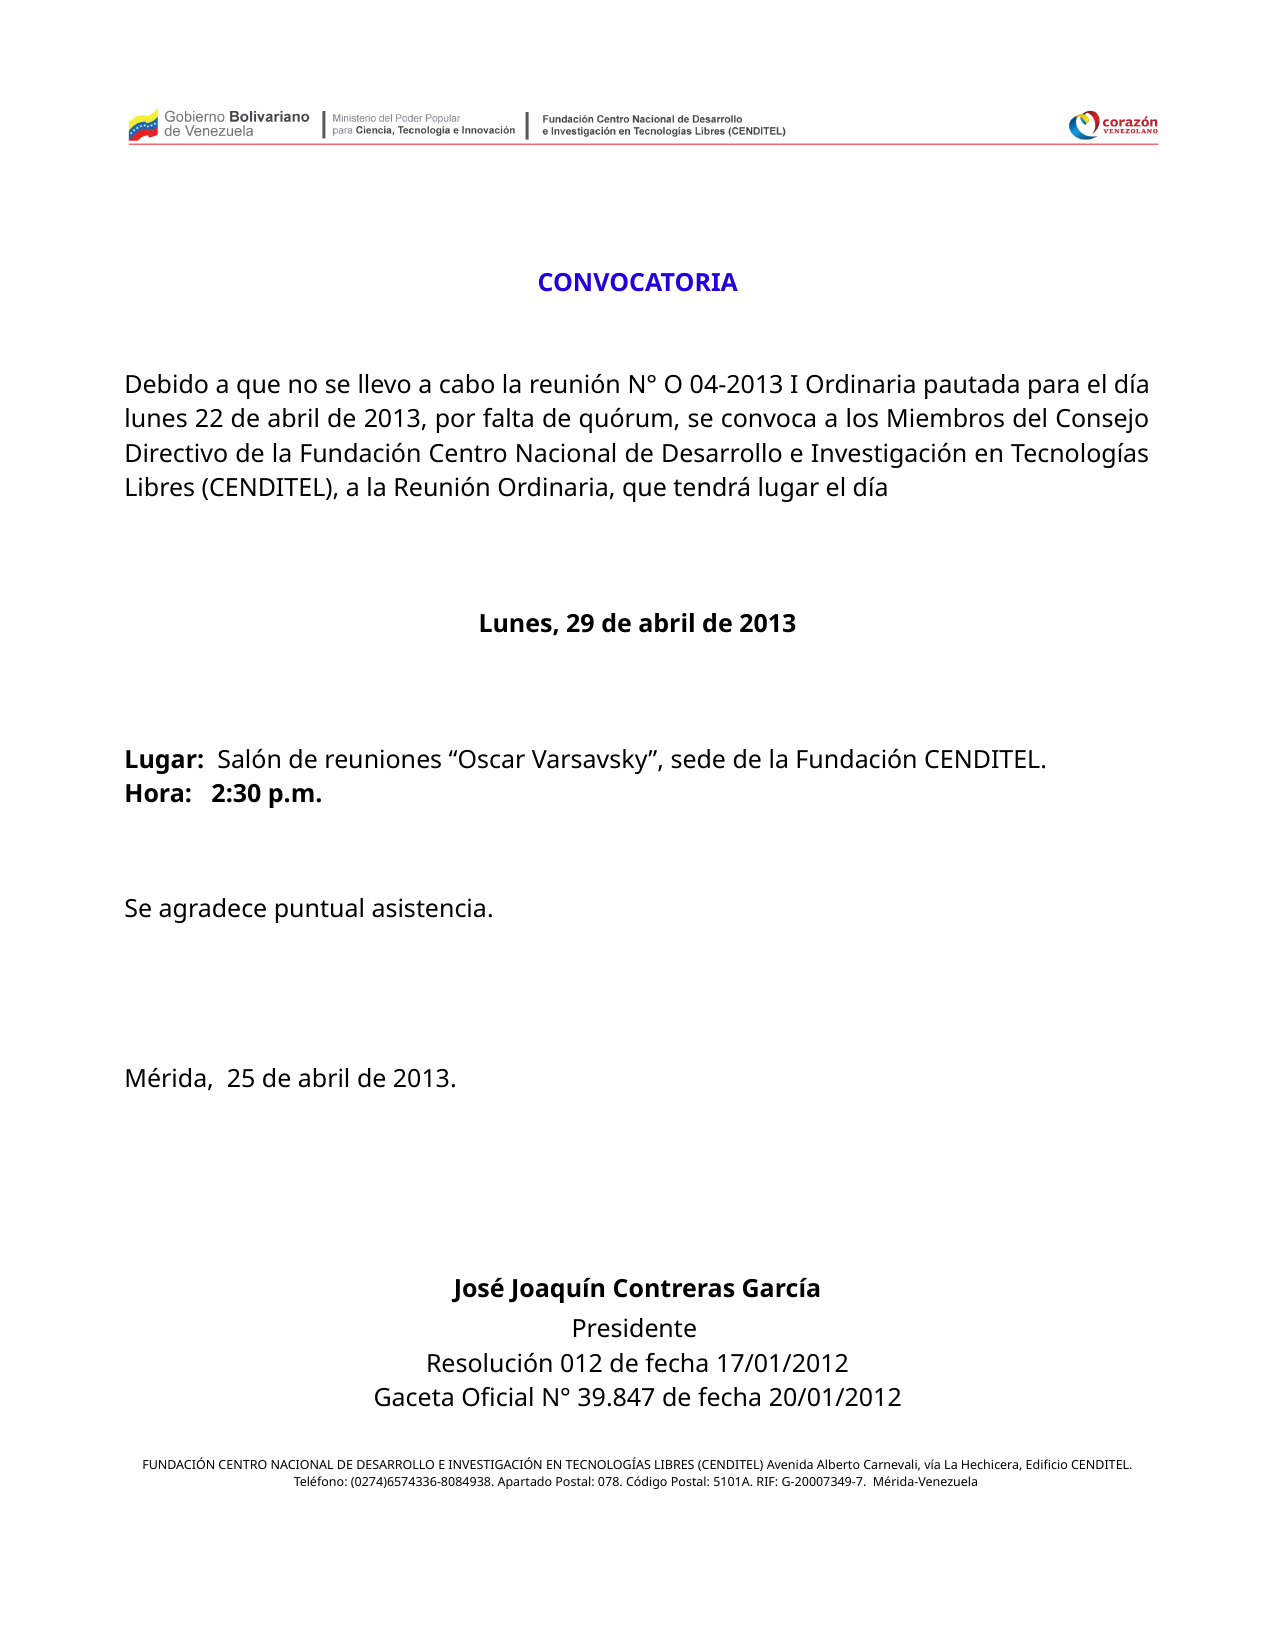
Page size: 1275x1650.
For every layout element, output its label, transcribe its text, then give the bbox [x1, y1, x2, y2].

text José Joaquín Contreras García [124, 1271, 1151, 1305]
text Presidente [124, 1311, 1151, 1345]
text Resolución 012 de fecha 17/01/2012 Gaceta Oficial N° 39.847 de fecha 20/01/2012 [124, 1345, 1151, 1413]
text CONVOCATORIA [124, 265, 1151, 299]
text Mérida, 25 de abril de 2013. [124, 1061, 1151, 1095]
text Debido a que no se llevo a cabo la reunión N° O 04-2013 I Ordinaria pautada para el día lunes 22 de abril de 2013, por falta de quórum, se convoca a los Miembros del Consejo Directivo de la Fundación Centro Nacional de Desarrollo e Investigación en Tecnologías Libres (CENDITEL), a la Reunión Ordinaria, que tendrá lugar el día [124, 367, 1151, 503]
text Hora: 2:30 p.m. [124, 776, 1151, 810]
picture [128, 103, 1159, 145]
text Lugar: Salón de reuniones “Oscar Varsavsky”, sede de la Fundación CENDITEL. [124, 742, 1151, 776]
text Lunes, 29 de abril de 2013 [124, 606, 1151, 639]
text Se agradece puntual asistencia. [124, 891, 1151, 924]
